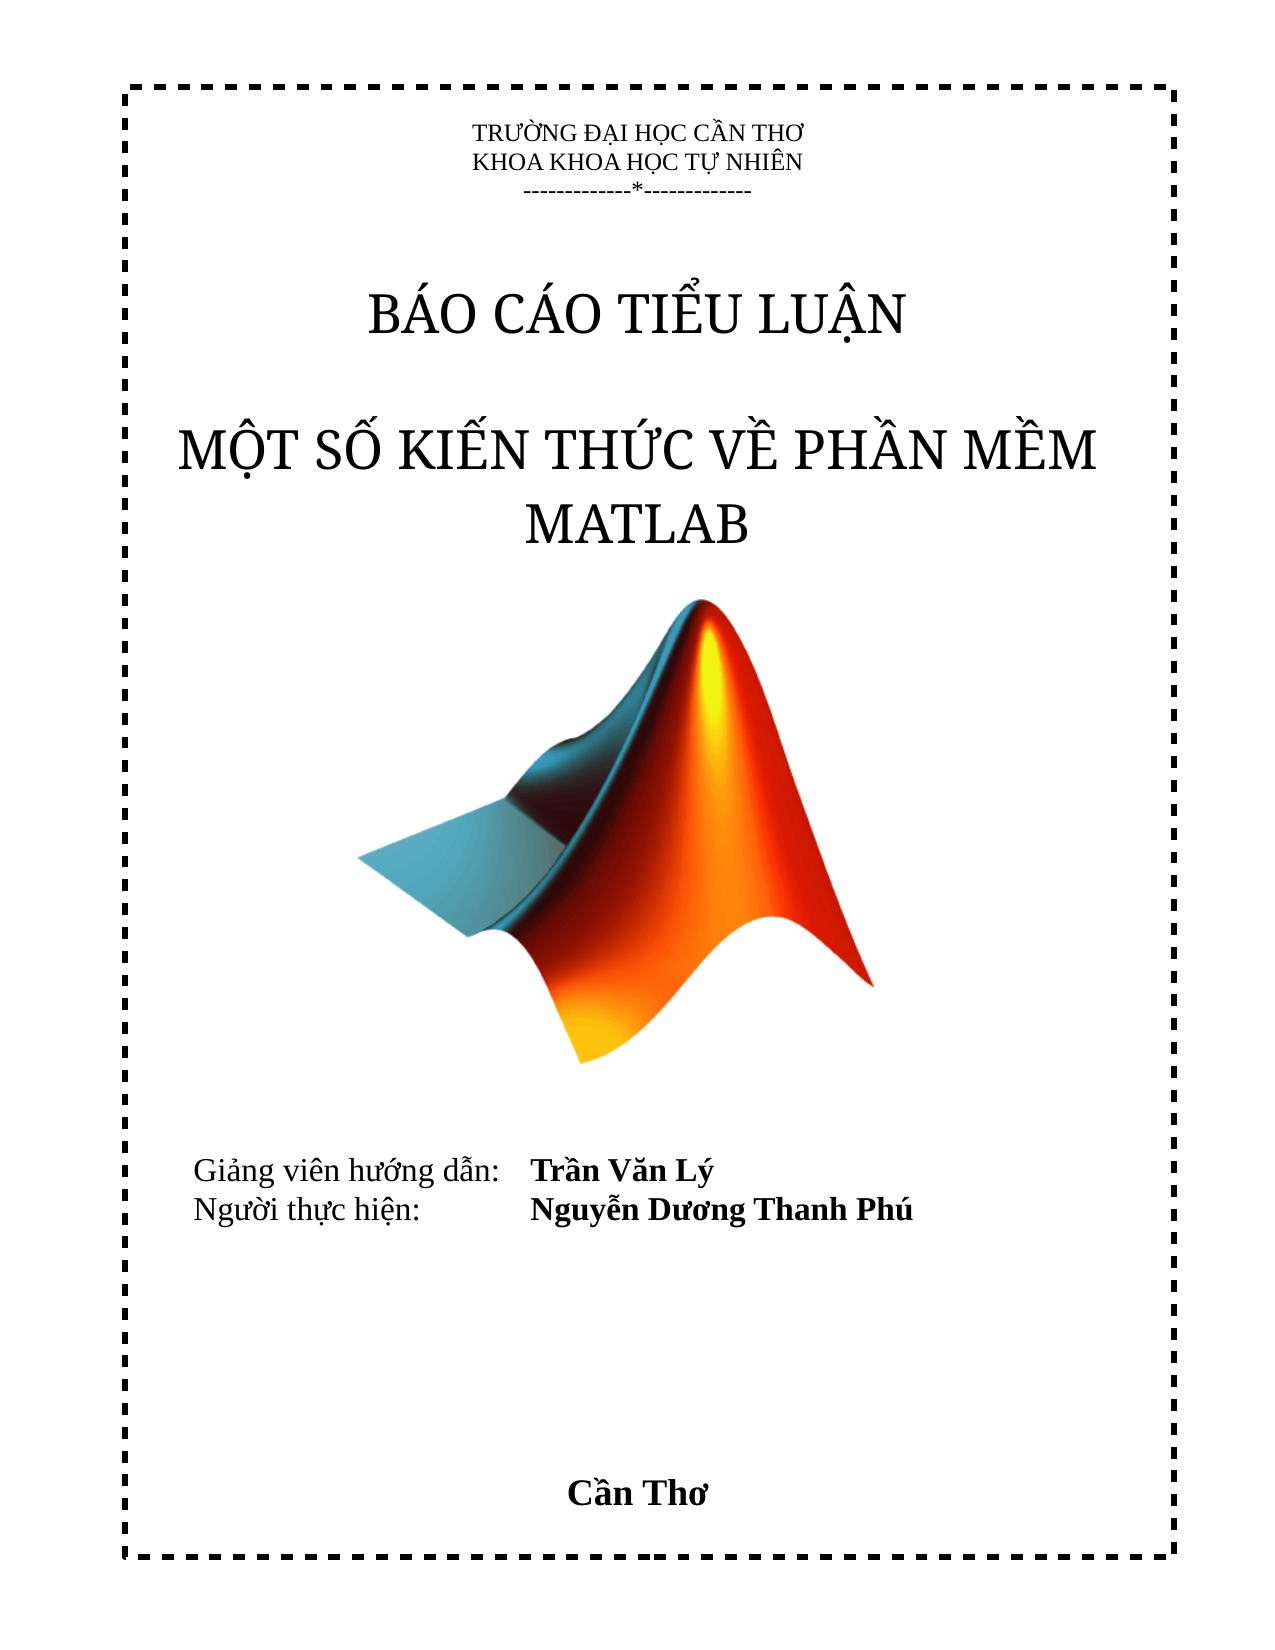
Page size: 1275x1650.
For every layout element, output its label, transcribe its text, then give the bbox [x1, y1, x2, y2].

text TRƯỜNG ĐẠI HỌC CẦN THƠ [118, 118, 1157, 147]
text BÁO CÁO TIỂU LUẬN [118, 275, 1157, 349]
text Người thực hiện: Nguyễn Dương Thanh Phú [118, 1189, 1157, 1227]
text Cần Thơ [118, 1470, 1157, 1513]
text KHOA KHOA HỌC TỰ NHIÊN [118, 147, 1157, 176]
text -------------*------------- [118, 176, 1157, 204]
text MATLAB [118, 486, 1157, 559]
picture [335, 577, 905, 1075]
text MỘT SỐ KIẾN THỨC VỀ PHẦN MỀM [118, 412, 1157, 486]
text Giảng viên hướng dẫn: Trần Văn Lý [118, 1150, 1157, 1189]
